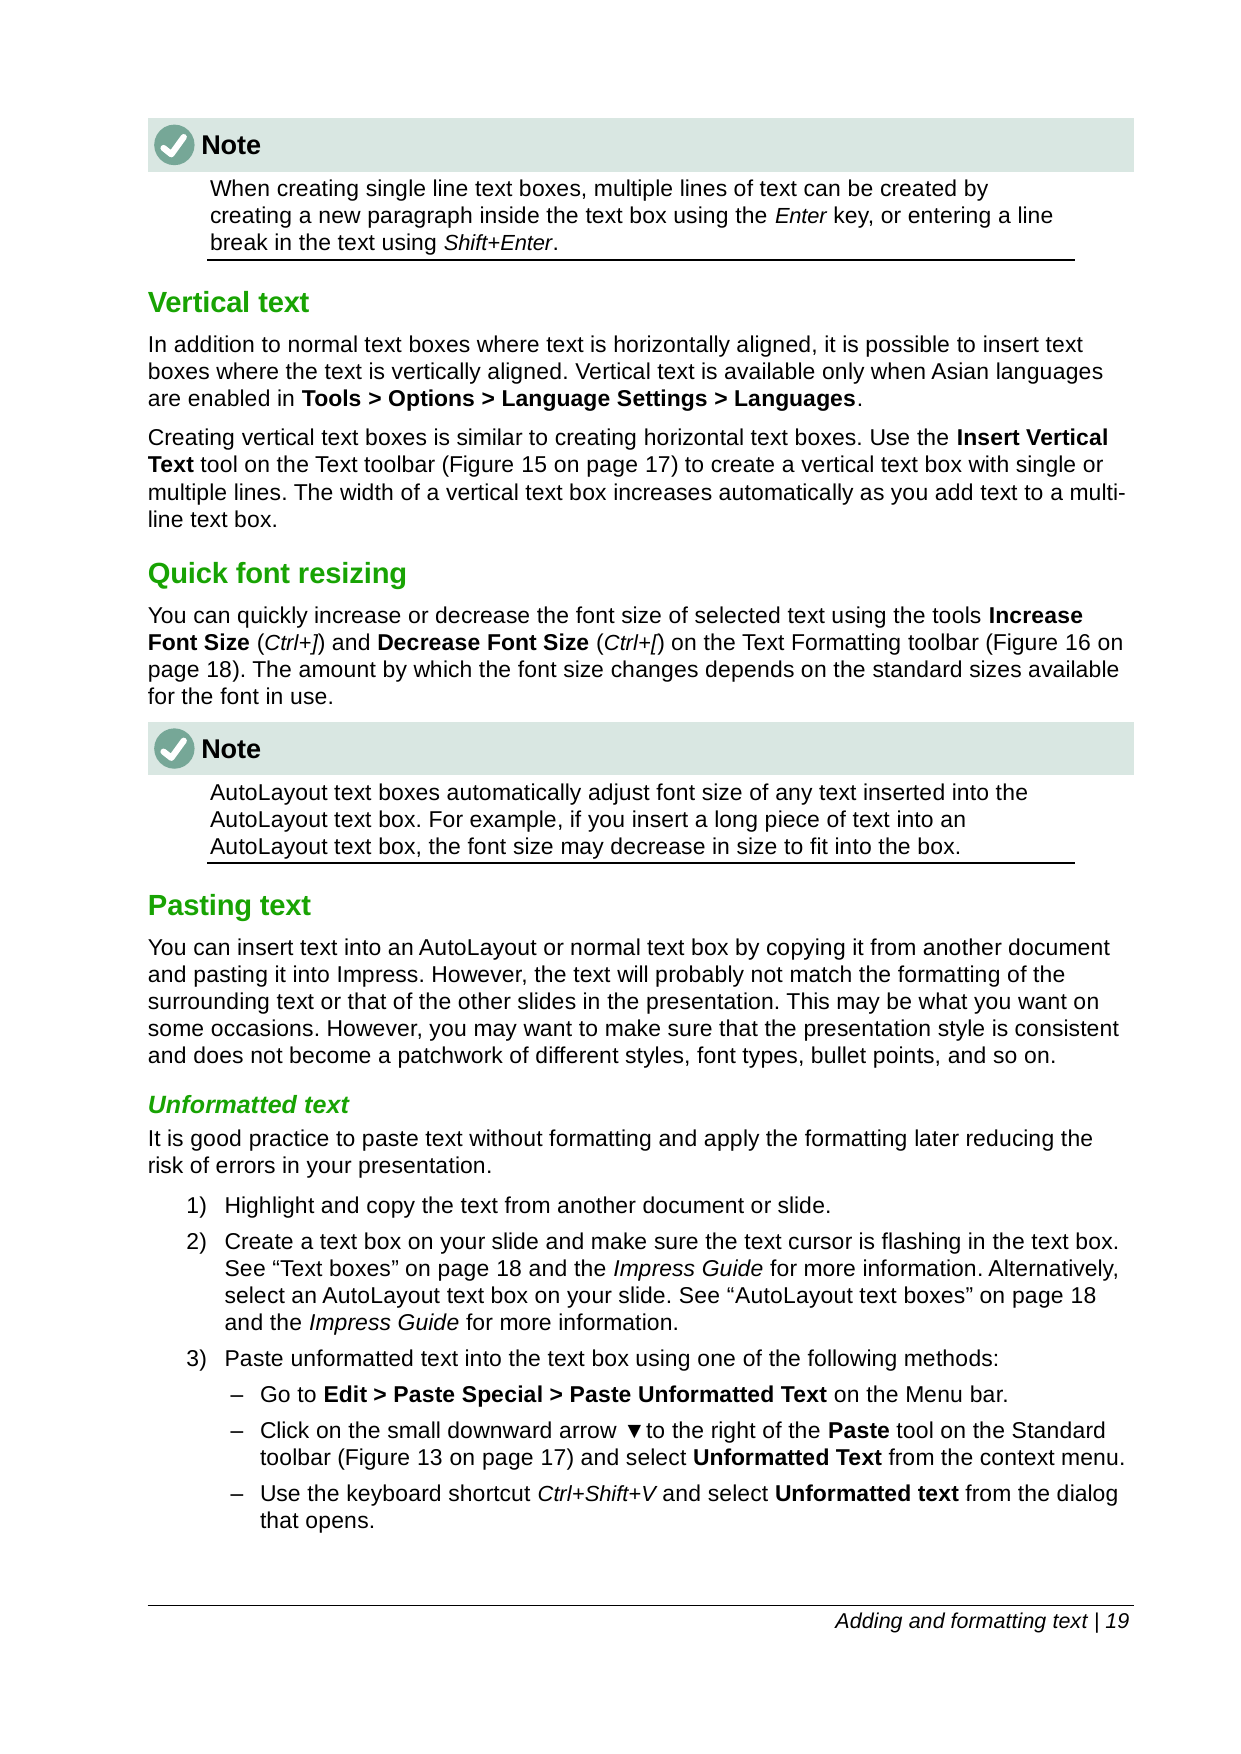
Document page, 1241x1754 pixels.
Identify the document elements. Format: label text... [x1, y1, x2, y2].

subtitle Pasting text [148, 888, 1134, 922]
subtitle Vertical text [148, 284, 1134, 318]
list Use the keyboard shortcut Ctrl+Shift+V and select Unformatted text from the dialog that opens. [230, 1479, 1134, 1533]
list Highlight and copy the text from another document or slide. [207, 1191, 1134, 1218]
list Go to Edit > Paste Special > Paste Unformatted Text on the Menu bar. [230, 1380, 1134, 1407]
subtitle Note [148, 722, 1134, 775]
text When creating single line text boxes, multiple lines of text can be created by creating a new paragraph inside the text box using the Enter key, or entering a line break in the text using Shift+Enter. [207, 172, 1075, 259]
list Click on the small downward arrow ▼to the right of the Paste tool on the Standard toolbar (Figure 13 on page 17) and select Unformatted Text from the context menu. [230, 1416, 1134, 1470]
text You can insert text into an AutoLayout or normal text box by copying it from another document and pasting it into Impress. However, the text will probably not match the formatting of the surrounding text or that of the other slides in the presentation. This may be what you want on some occasions. However, you may want to make sure that the presentation style is consistent and does not become a patchwork of different styles, font types, bullet points, and so on. [148, 933, 1134, 1069]
subtitle Unformatted text [148, 1089, 1134, 1119]
text Creating vertical text boxes is similar to creating horizontal text boxes. Use the Insert Vertical Text tool on the Text toolbar (Figure 15 on page 17) to create a vertical text box with single or multiple lines. The width of a vertical text box increases automatically as you add text to a multi-line text box. [148, 424, 1134, 532]
list Paste unformatted text into the text box using one of the following methods: [207, 1344, 1134, 1371]
text AutoLayout text boxes automatically adjust font size of any text inserted into the AutoLayout text box. For example, if you insert a long piece of text into an AutoLayout text box, the font size may decrease in size to fit into the box. [207, 775, 1075, 862]
subtitle Note [148, 118, 1134, 172]
text In addition to normal text boxes where text is horizontally aligned, it is possible to insert text boxes where the text is vertically aligned. Vertical text is available only when Asian languages are enabled in Tools > Options > Language Settings > Languages. [148, 330, 1134, 411]
list It is good practice to paste text without formatting and apply the formatting later reducing the risk of errors in your presentation. [148, 1124, 1134, 1179]
text You can quickly increase or decrease the font size of selected text using the tools Increase Font Size (Ctrl+]) and Decrease Font Size (Ctrl+[) on the Text Formatting toolbar (Figure 16 on page 17). The amount by which the font size changes depends on the standard sizes available for the font in use. [148, 601, 1134, 709]
subtitle Quick font resizing [148, 556, 1134, 589]
list Create a text box on your slide and make sure the text cursor is flashing in the text box. See “Text boxes” on page 18 and the Impress Guide for more information. Alternatively, select an AutoLayout text box on your slide. See “AutoLayout text boxes” on page 18 and the Impress Guide for more information. [207, 1227, 1134, 1336]
